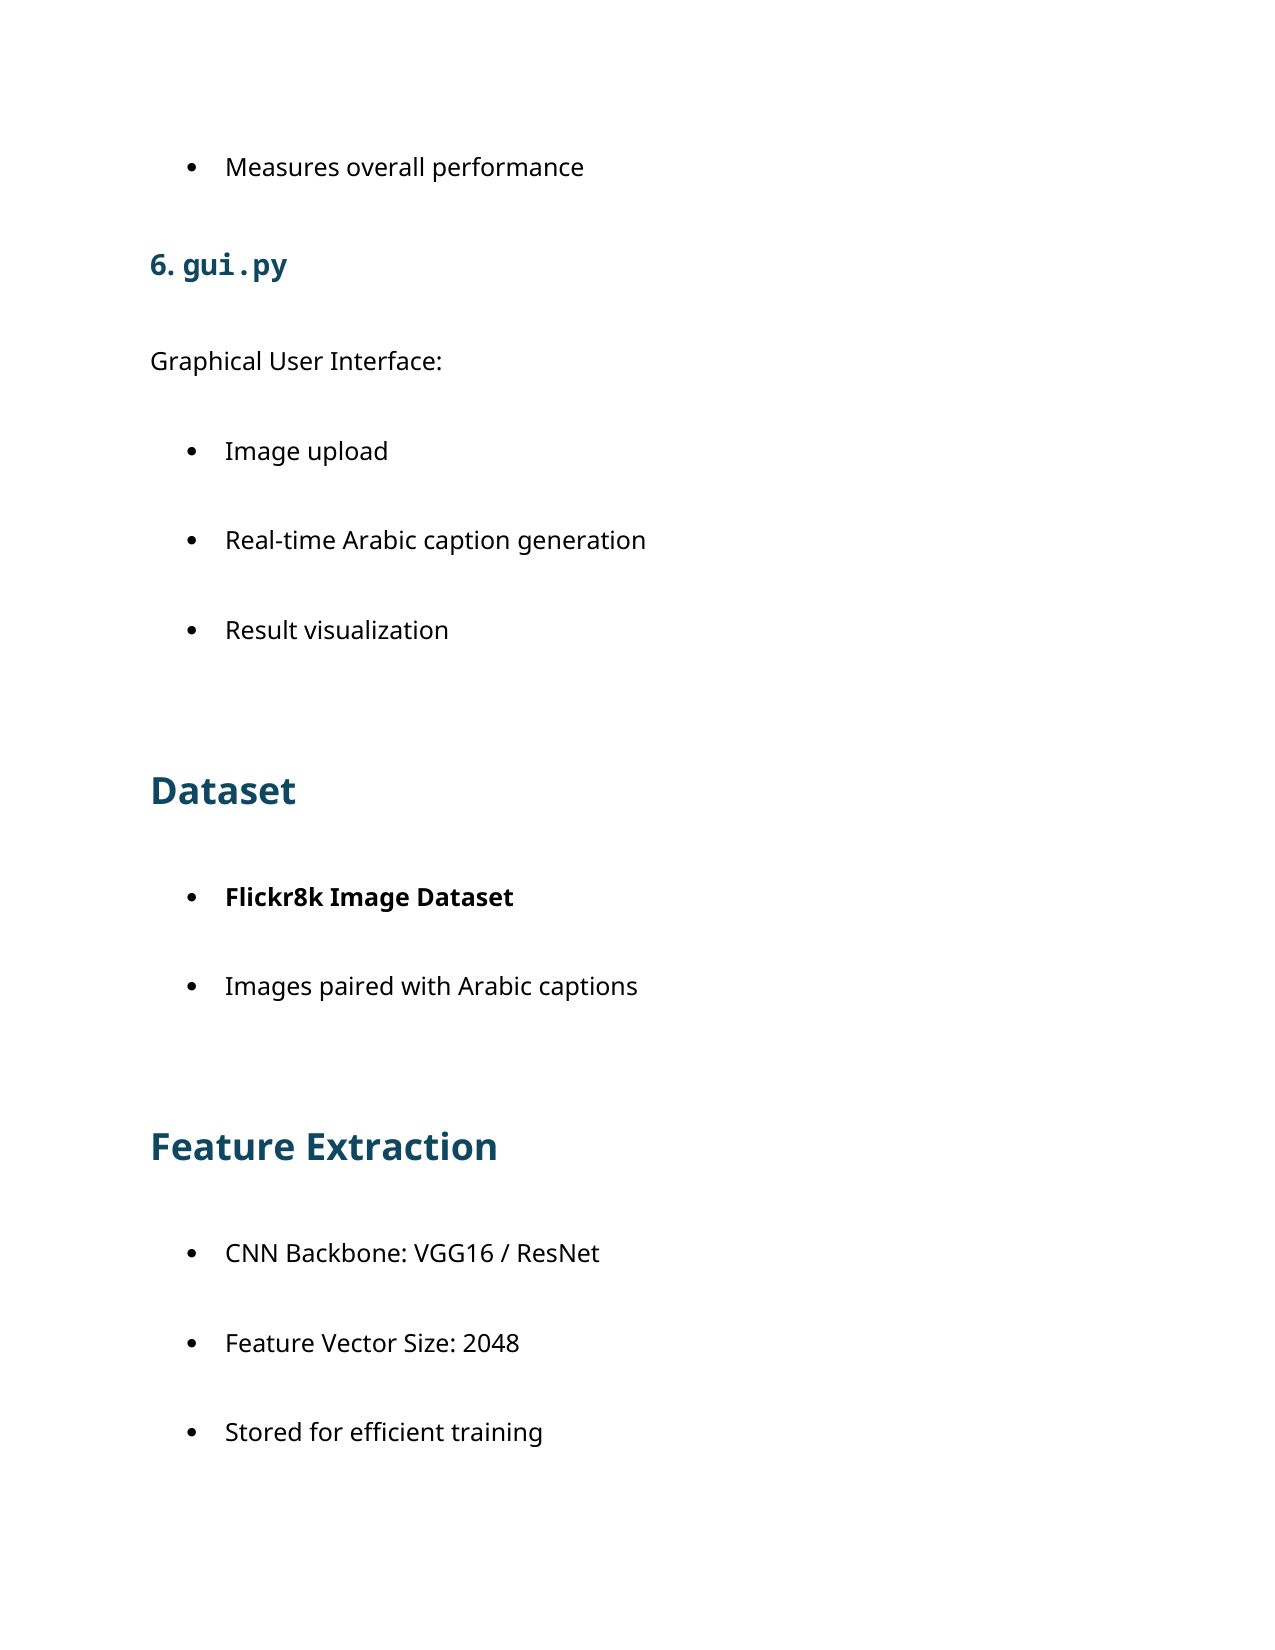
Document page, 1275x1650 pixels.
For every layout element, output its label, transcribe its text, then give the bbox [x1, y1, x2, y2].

list Measures overall performance [187, 150, 1125, 184]
list Images paired with Arabic captions [187, 969, 1125, 1003]
list Image upload [187, 433, 1125, 467]
subtitle Dataset [150, 764, 1125, 815]
text Graphical User Interface: [150, 344, 1125, 378]
list Stored for efficient training [187, 1415, 1125, 1449]
list Result visualization [187, 612, 1125, 646]
list CNN Backbone: VGG16 / ResNet [187, 1236, 1125, 1270]
list Flickr8k Image Dataset [187, 879, 1125, 913]
subtitle Feature Extraction [150, 1121, 1125, 1172]
subtitle 6. gui.py [150, 244, 1125, 283]
list Real-time Arabic caption generation [187, 523, 1125, 557]
list Feature Vector Size: 2048 [187, 1326, 1125, 1359]
